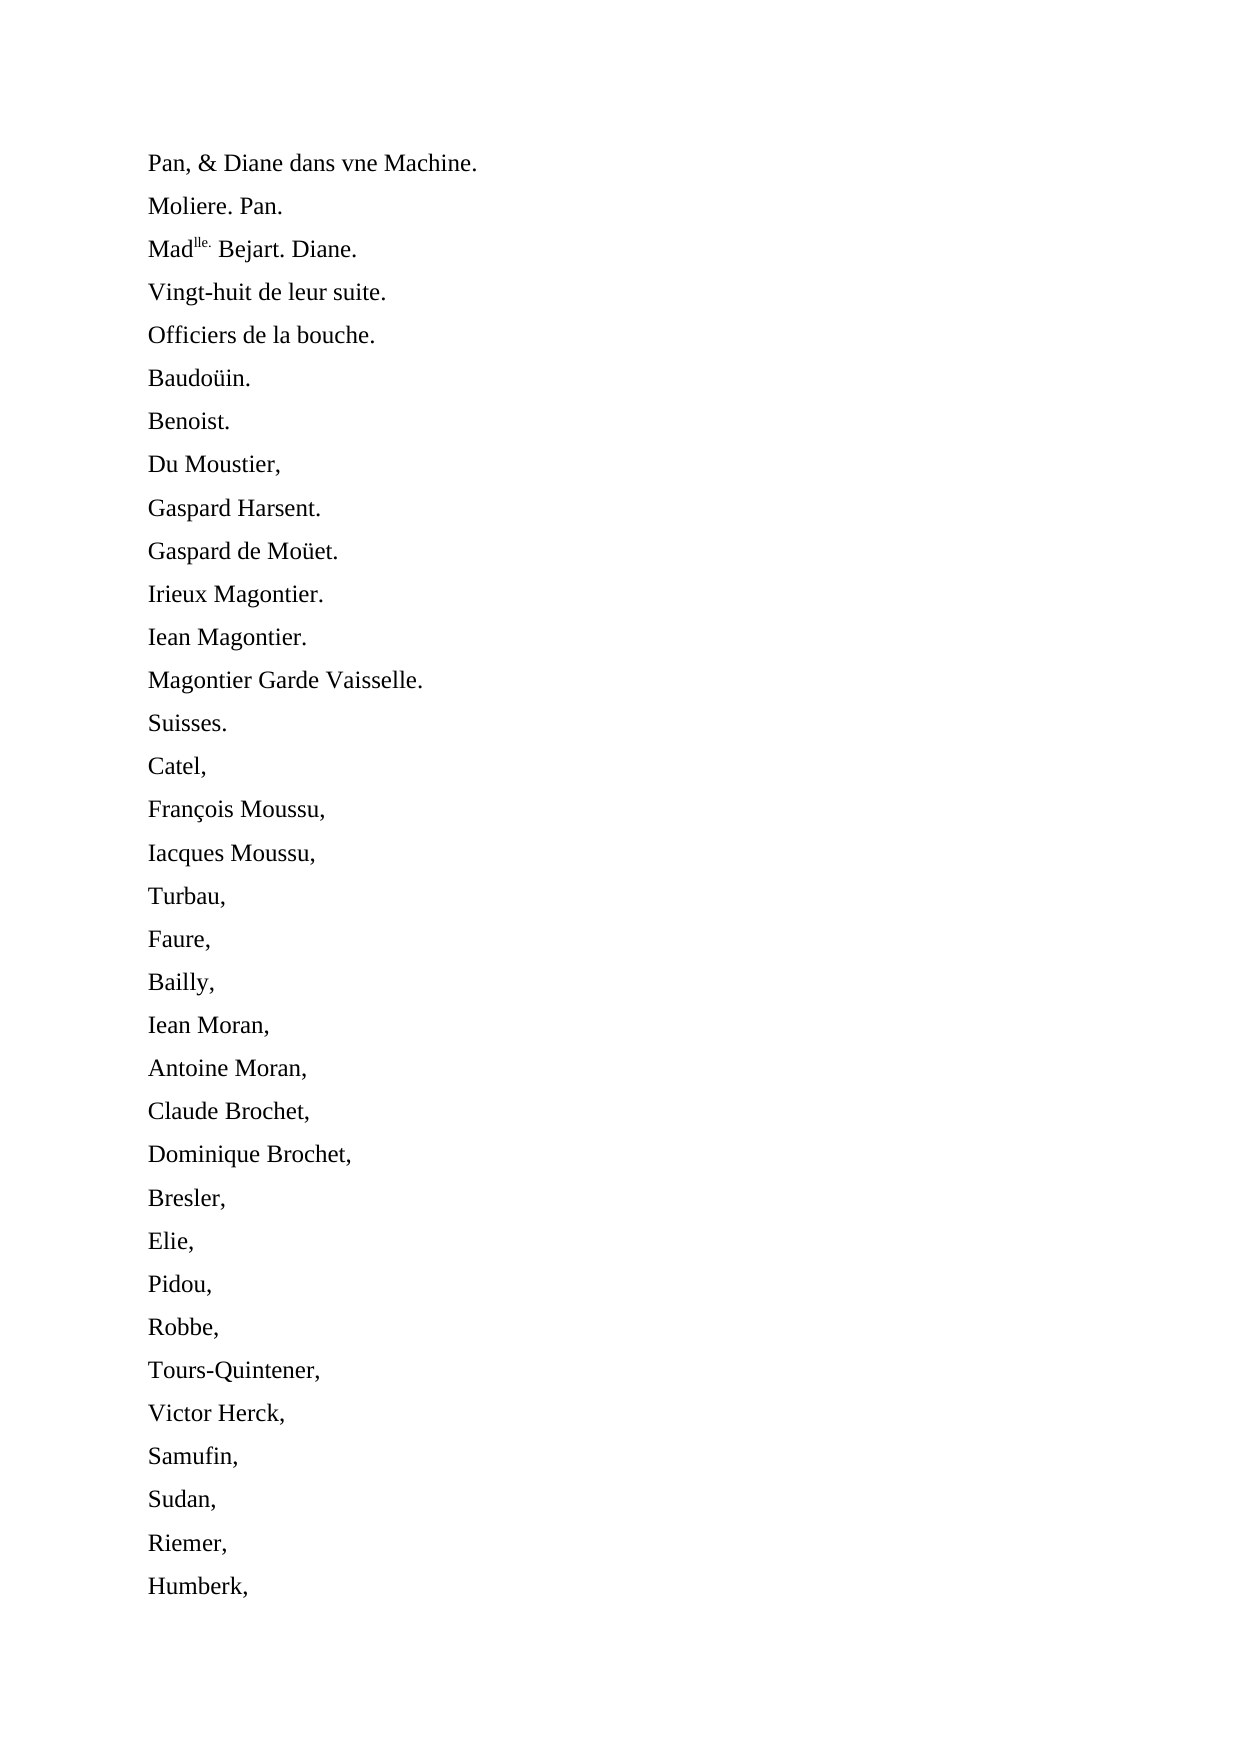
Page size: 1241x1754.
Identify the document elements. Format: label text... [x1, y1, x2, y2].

text Faure, [148, 924, 1093, 953]
text Suisses. [148, 708, 1093, 737]
text Dominique Brochet, [148, 1139, 1093, 1168]
text Magontier Garde Vaisselle. [148, 665, 1093, 694]
text Gaspard Harsent. [148, 493, 1093, 521]
text Turbau, [148, 881, 1093, 909]
text Tours-Quintener, [148, 1355, 1093, 1384]
text Pan, & Diane dans vne Machine. [148, 148, 1093, 176]
text Victor Herck, [148, 1398, 1093, 1427]
text Antoine Moran, [148, 1053, 1093, 1082]
text Moliere. Pan. [148, 191, 1093, 219]
text Officiers de la bouche. [148, 320, 1093, 349]
text Sudan, [148, 1484, 1093, 1513]
text Iacques Moussu, [148, 838, 1093, 866]
text Samufin, [148, 1441, 1093, 1470]
text Vingt-huit de leur suite. [148, 277, 1093, 306]
text Claude Brochet, [148, 1096, 1093, 1125]
text Elie, [148, 1226, 1093, 1254]
text Gaspard de Moüet. [148, 536, 1093, 564]
text Humberk, [148, 1571, 1093, 1599]
text Benoist. [148, 406, 1093, 435]
text Du Moustier, [148, 449, 1093, 478]
text Bresler, [148, 1183, 1093, 1211]
text Bailly, [148, 967, 1093, 996]
text Iean Magontier. [148, 622, 1093, 651]
text Catel, [148, 751, 1093, 780]
text Riemer, [148, 1528, 1093, 1556]
text François Moussu, [148, 794, 1093, 823]
text Irieux Magontier. [148, 579, 1093, 608]
text Pidou, [148, 1269, 1093, 1298]
text Robbe, [148, 1312, 1093, 1341]
text Baudoüin. [148, 363, 1093, 392]
text Madlle. Bejart. Diane. [148, 234, 1093, 263]
text Iean Moran, [148, 1010, 1093, 1039]
